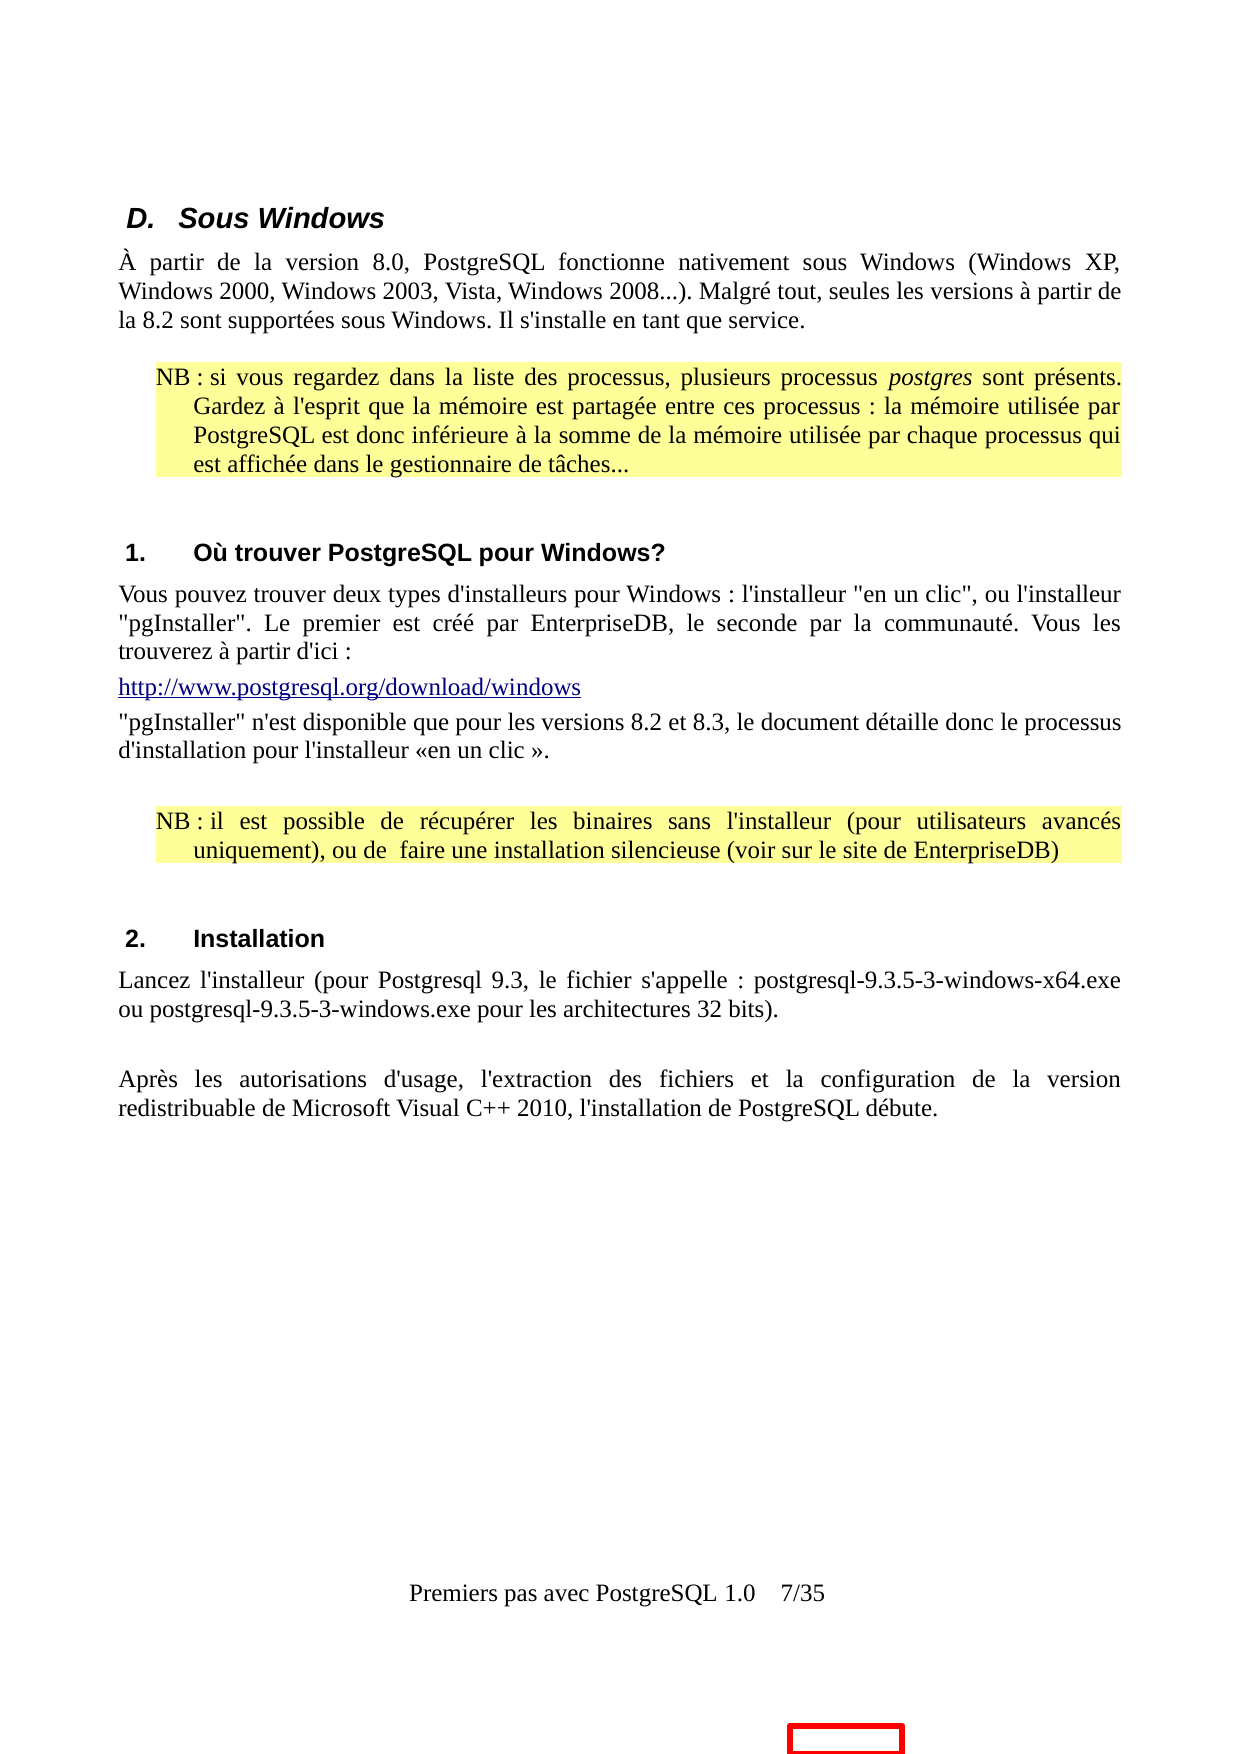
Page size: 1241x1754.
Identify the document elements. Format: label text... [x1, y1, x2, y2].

text Après les autorisations d'usage, l'extraction des fichiers et la configuration de la version redistribuable de Microsoft Visual C++ 2010, l'installation de PostgreSQL débute. [118, 1064, 1122, 1122]
text http://www.postgresql.org/download/windows [118, 672, 1122, 700]
subtitle Où trouver PostgreSQL pour Windows? [118, 538, 1122, 566]
text À partir de la version 8.0, PostgreSQL fonctionne nativement sous Windows (Windows XP, Windows 2000, Windows 2003, Vista, Windows 2008...). Malgré tout, seules les versions à partir de la 8.2 sont supportées sous Windows. Il s'installe en tant que service. [118, 247, 1122, 334]
list si vous regardez dans la liste des processus, plusieurs processus postgres sont présents. Gardez à l'esprit que la mémoire est partagée entre ces processus : la mémoire utilisée par PostgreSQL est donc inférieure à la somme de la mémoire utilisée par chaque processus qui est affichée dans le gestionnaire de tâches... [156, 362, 1122, 477]
list il est possible de récupérer les binaires sans l'installeur (pour utilisateurs avancés uniquement), ou de faire une installation silencieuse (voir sur le site de EnterpriseDB) [156, 806, 1122, 863]
subtitle Sous Windows [118, 201, 1122, 235]
text Lancez l'installeur (pour Postgresql 9.3, le fichier s'appelle : postgresql-9.3.5-3-windows-x64.exe ou postgresql-9.3.5-3-windows.exe pour les architectures 32 bits). [118, 965, 1122, 1022]
subtitle Installation [118, 924, 1122, 952]
text Vous pouvez trouver deux types d'installeurs pour Windows : l'installeur "en un clic", ou l'installeur "pgInstaller". Le premier est créé par EnterpriseDB, le seconde par la communauté. Vous les trouverez à partir d'ici : [118, 579, 1122, 665]
text "pgInstaller" n'est disponible que pour les versions 8.2 et 8.3, le document détaille donc le processus d'installation pour l'installeur «en un clic ». [118, 707, 1122, 764]
